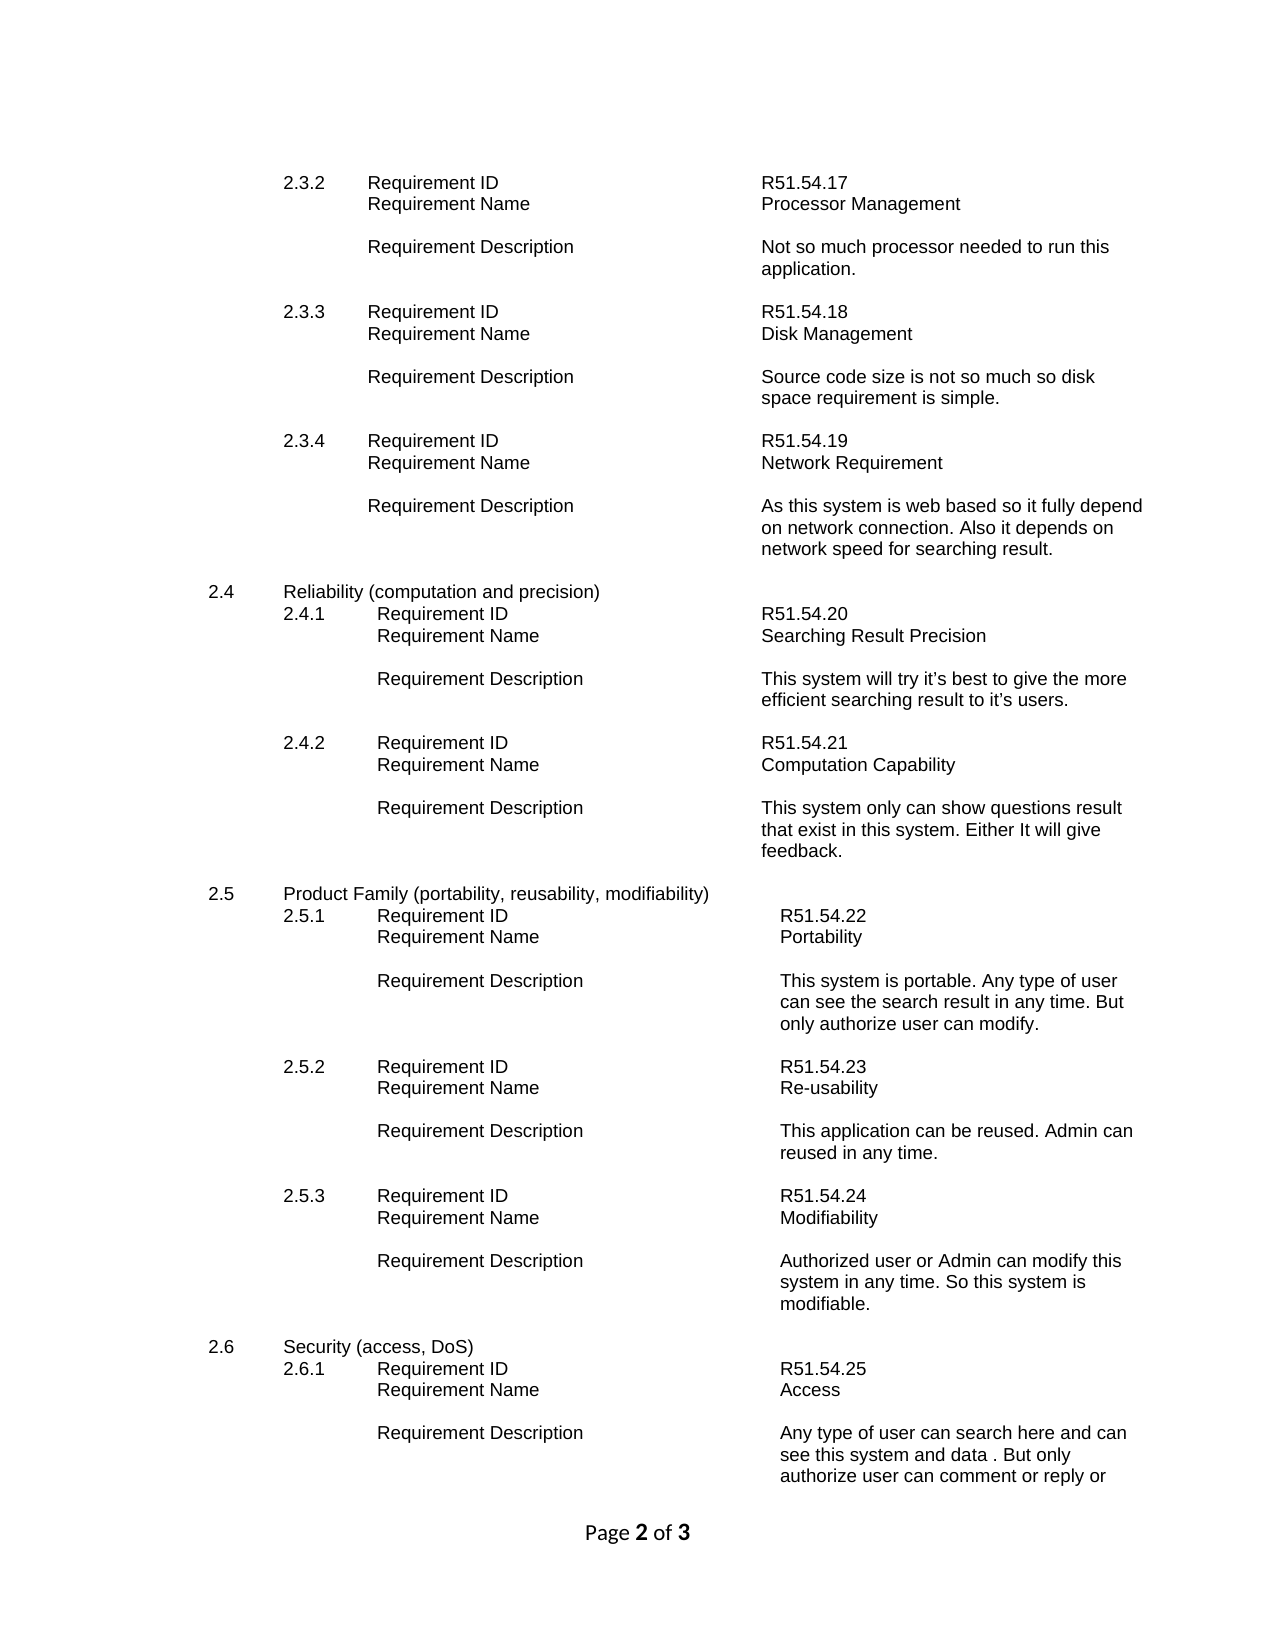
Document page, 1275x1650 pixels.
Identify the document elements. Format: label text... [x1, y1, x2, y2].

table_cell [131, 1077, 197, 1120]
table_cell [769, 1314, 1155, 1336]
table_cell [197, 430, 272, 452]
table_cell [272, 366, 356, 409]
table_cell [769, 1034, 1155, 1056]
table_cell [197, 193, 272, 236]
table_cell [272, 1207, 366, 1250]
table_cell [272, 1314, 366, 1336]
table_cell [272, 323, 356, 366]
table_cell [366, 1164, 450, 1185]
table_cell [750, 409, 1155, 430]
table_cell [197, 1422, 272, 1487]
table_cell [131, 236, 197, 279]
table_cell [197, 323, 272, 366]
table_cell Requirement Name [356, 452, 750, 495]
table_cell [272, 862, 366, 883]
table_cell [272, 624, 366, 667]
table_cell [131, 603, 197, 624]
table_cell 2.6.1 [272, 1358, 366, 1379]
table_cell [272, 754, 366, 797]
table_cell As this system is web based so it fully depend on network connection. Also it depends on network speed for searching result. [750, 495, 1155, 560]
table_cell [272, 1250, 366, 1314]
table_cell [197, 668, 272, 711]
table_cell Requirement Name [356, 193, 750, 236]
table_cell [450, 560, 750, 581]
table_cell Requirement Description [366, 1120, 768, 1163]
table_cell [197, 969, 272, 1034]
table_cell [450, 150, 750, 172]
table_cell Requirement Description [366, 797, 750, 862]
table_cell [131, 668, 197, 711]
table_cell R51.54.23 [769, 1056, 1155, 1077]
table_cell [131, 1250, 197, 1314]
table_cell [197, 603, 272, 624]
table_cell This system only can show questions result that exist in this system. Either It will give feedback. [750, 797, 1155, 862]
table_cell [131, 711, 197, 732]
table_cell [197, 1358, 272, 1379]
table_cell [197, 862, 272, 883]
table_cell 2.4 [197, 581, 272, 603]
table_cell [131, 301, 197, 322]
table_cell [131, 624, 197, 667]
table_cell Requirement Description [366, 1422, 768, 1487]
table_cell [750, 711, 1155, 732]
table_cell Computation Capability [750, 754, 1155, 797]
table_cell Requirement ID [356, 430, 750, 452]
table_cell 2.3.2 [272, 172, 356, 193]
table_cell [272, 1422, 366, 1487]
table_cell [131, 1336, 197, 1357]
table_cell [197, 754, 272, 797]
table_cell [197, 711, 272, 732]
table_cell [197, 1379, 272, 1422]
table_cell Requirement ID [356, 172, 750, 193]
table_cell [366, 711, 450, 732]
table_cell [197, 1164, 272, 1185]
table_cell [131, 409, 197, 430]
table_cell [272, 452, 356, 495]
table_cell Modifiability [769, 1207, 1155, 1250]
table_cell [197, 1314, 272, 1336]
table_cell [750, 150, 1155, 172]
table_cell Requirement Description [356, 366, 750, 409]
table_cell [272, 150, 356, 172]
table_cell [197, 1207, 272, 1250]
table_cell [131, 862, 197, 883]
table_cell This system will try it’s best to give the more efficient searching result to it’s users. [750, 668, 1155, 711]
table_cell [131, 732, 197, 754]
table_cell [197, 1056, 272, 1077]
table_cell [197, 1120, 272, 1163]
table_cell [131, 883, 197, 905]
table_cell 2.4.2 [272, 732, 366, 754]
table_cell Security (access, DoS) [272, 1336, 1155, 1357]
table_cell Source code size is not so much so disk space requirement is simple. [750, 366, 1155, 409]
table_cell 2.3.3 [272, 301, 356, 322]
table_cell Requirement Name [366, 1379, 768, 1422]
table_cell [366, 1034, 450, 1056]
table_cell [197, 1034, 272, 1056]
table_cell [131, 969, 197, 1034]
table_cell [272, 711, 366, 732]
table_cell Requirement Name [366, 754, 750, 797]
table_cell This application can be reused. Admin can reused in any time. [769, 1120, 1155, 1163]
table_cell Requirement ID [366, 603, 750, 624]
table_cell Requirement ID [366, 1358, 768, 1379]
table_cell [197, 150, 272, 172]
table_cell Requirement Name [366, 1207, 768, 1250]
table_cell Reliability (computation and precision) [272, 581, 1155, 603]
table_cell [272, 409, 356, 430]
table_cell [131, 754, 197, 797]
table_cell [450, 1164, 768, 1185]
table_cell 2.6 [197, 1336, 272, 1357]
table_cell [272, 1164, 366, 1185]
table_cell Requirement Description [366, 668, 750, 711]
table_cell [131, 366, 197, 409]
table_cell R51.54.25 [769, 1358, 1155, 1379]
table_cell [272, 193, 356, 236]
table_cell [197, 1077, 272, 1120]
table_cell [197, 926, 272, 969]
table_cell [272, 668, 366, 711]
table_cell [197, 366, 272, 409]
table_cell [131, 1120, 197, 1163]
table_cell [131, 1207, 197, 1250]
table_cell [450, 862, 750, 883]
table_cell [272, 495, 356, 560]
table_cell [750, 560, 1155, 581]
table_cell [450, 1034, 768, 1056]
table_cell [197, 905, 272, 926]
table_cell Requirement ID [366, 1185, 768, 1207]
table_cell [197, 624, 272, 667]
table_cell 2.4.1 [272, 603, 366, 624]
table_cell [197, 452, 272, 495]
table_cell Requirement ID [356, 301, 750, 322]
table_cell [197, 236, 272, 279]
table_cell 2.5.1 [272, 905, 366, 926]
table_cell [131, 279, 197, 301]
table_cell Not so much processor needed to run this application. [750, 236, 1155, 279]
table_cell Product Family (portability, reusability, modifiability) [272, 883, 1155, 905]
table_cell [197, 1185, 272, 1207]
table_cell [197, 560, 272, 581]
table_cell [272, 969, 366, 1034]
table_cell R51.54.19 [750, 430, 1155, 452]
table_cell Requirement Description [366, 1250, 768, 1314]
table_cell [272, 279, 356, 301]
table_cell [131, 905, 197, 926]
table_cell [272, 1379, 366, 1422]
table_cell [769, 1164, 1155, 1185]
table_cell 2.3.4 [272, 430, 356, 452]
table_cell [131, 1358, 197, 1379]
table_cell [131, 172, 197, 193]
table_cell [197, 279, 272, 301]
table_cell Requirement Description [356, 236, 750, 279]
table_cell [197, 1250, 272, 1314]
table_cell [450, 711, 750, 732]
table_cell [272, 1034, 366, 1056]
table_cell [272, 926, 366, 969]
table_cell [131, 1164, 197, 1185]
table_cell [131, 797, 197, 862]
table_cell [131, 150, 197, 172]
table_cell Access [769, 1379, 1155, 1422]
table_cell R51.54.21 [750, 732, 1155, 754]
table_cell Processor Management [750, 193, 1155, 236]
table_cell Any type of user can search here and can see this system and data . But only authorize user can comment or reply or [769, 1422, 1155, 1487]
table_cell Requirement Name [366, 926, 768, 969]
table_cell [131, 1422, 197, 1487]
table_cell [272, 1120, 366, 1163]
table_cell [131, 581, 197, 603]
table_cell Requirement Name [366, 624, 750, 667]
table_cell [197, 301, 272, 322]
table_cell Requirement Name [366, 1077, 768, 1120]
table_cell Requirement ID [366, 1056, 768, 1077]
table_cell [131, 495, 197, 560]
table_cell Disk Management [750, 323, 1155, 366]
table_cell [272, 560, 356, 581]
table_cell 2.5.3 [272, 1185, 366, 1207]
table_cell Network Requirement [750, 452, 1155, 495]
table_cell Requirement Name [356, 323, 750, 366]
table_cell Re-usability [769, 1077, 1155, 1120]
table_cell [131, 323, 197, 366]
table_cell 2.5 [197, 883, 272, 905]
table_cell [272, 1077, 366, 1120]
table_cell [450, 409, 750, 430]
table_cell Requirement ID [366, 905, 768, 926]
table_cell [131, 1314, 197, 1336]
table_cell [356, 409, 450, 430]
table_cell Portability [769, 926, 1155, 969]
table_cell R51.54.22 [769, 905, 1155, 926]
table_cell [272, 236, 356, 279]
table_cell [197, 732, 272, 754]
table_cell [197, 797, 272, 862]
table_cell [131, 1185, 197, 1207]
table_cell This system is portable. Any type of user can see the search result in any time. But only authorize user can modify. [769, 969, 1155, 1034]
table_cell [197, 172, 272, 193]
table_cell [356, 560, 450, 581]
table_cell Searching Result Precision [750, 624, 1155, 667]
table_cell [131, 1056, 197, 1077]
table_cell Authorized user or Admin can modify this system in any time. So this system is modifiable. [769, 1250, 1155, 1314]
table_cell [131, 452, 197, 495]
table_cell [750, 279, 1155, 301]
table_cell R51.54.24 [769, 1185, 1155, 1207]
table_cell R51.54.18 [750, 301, 1155, 322]
table_cell Requirement ID [366, 732, 750, 754]
table_cell [197, 495, 272, 560]
table_cell [366, 1314, 450, 1336]
table_cell R51.54.17 [750, 172, 1155, 193]
table_cell [450, 1314, 768, 1336]
table_cell Requirement Description [366, 969, 768, 1034]
table_cell [131, 430, 197, 452]
table_cell [356, 279, 450, 301]
table_cell Requirement Description [356, 495, 750, 560]
table_cell [131, 1034, 197, 1056]
table_cell [450, 279, 750, 301]
table_cell [131, 926, 197, 969]
table_cell [131, 560, 197, 581]
table_cell [750, 862, 1155, 883]
table_cell [131, 1379, 197, 1422]
table_cell R51.54.20 [750, 603, 1155, 624]
table_cell [366, 862, 450, 883]
table_cell [131, 193, 197, 236]
table_cell [197, 409, 272, 430]
table_cell [356, 150, 450, 172]
table_cell [272, 797, 366, 862]
table_cell 2.5.2 [272, 1056, 366, 1077]
